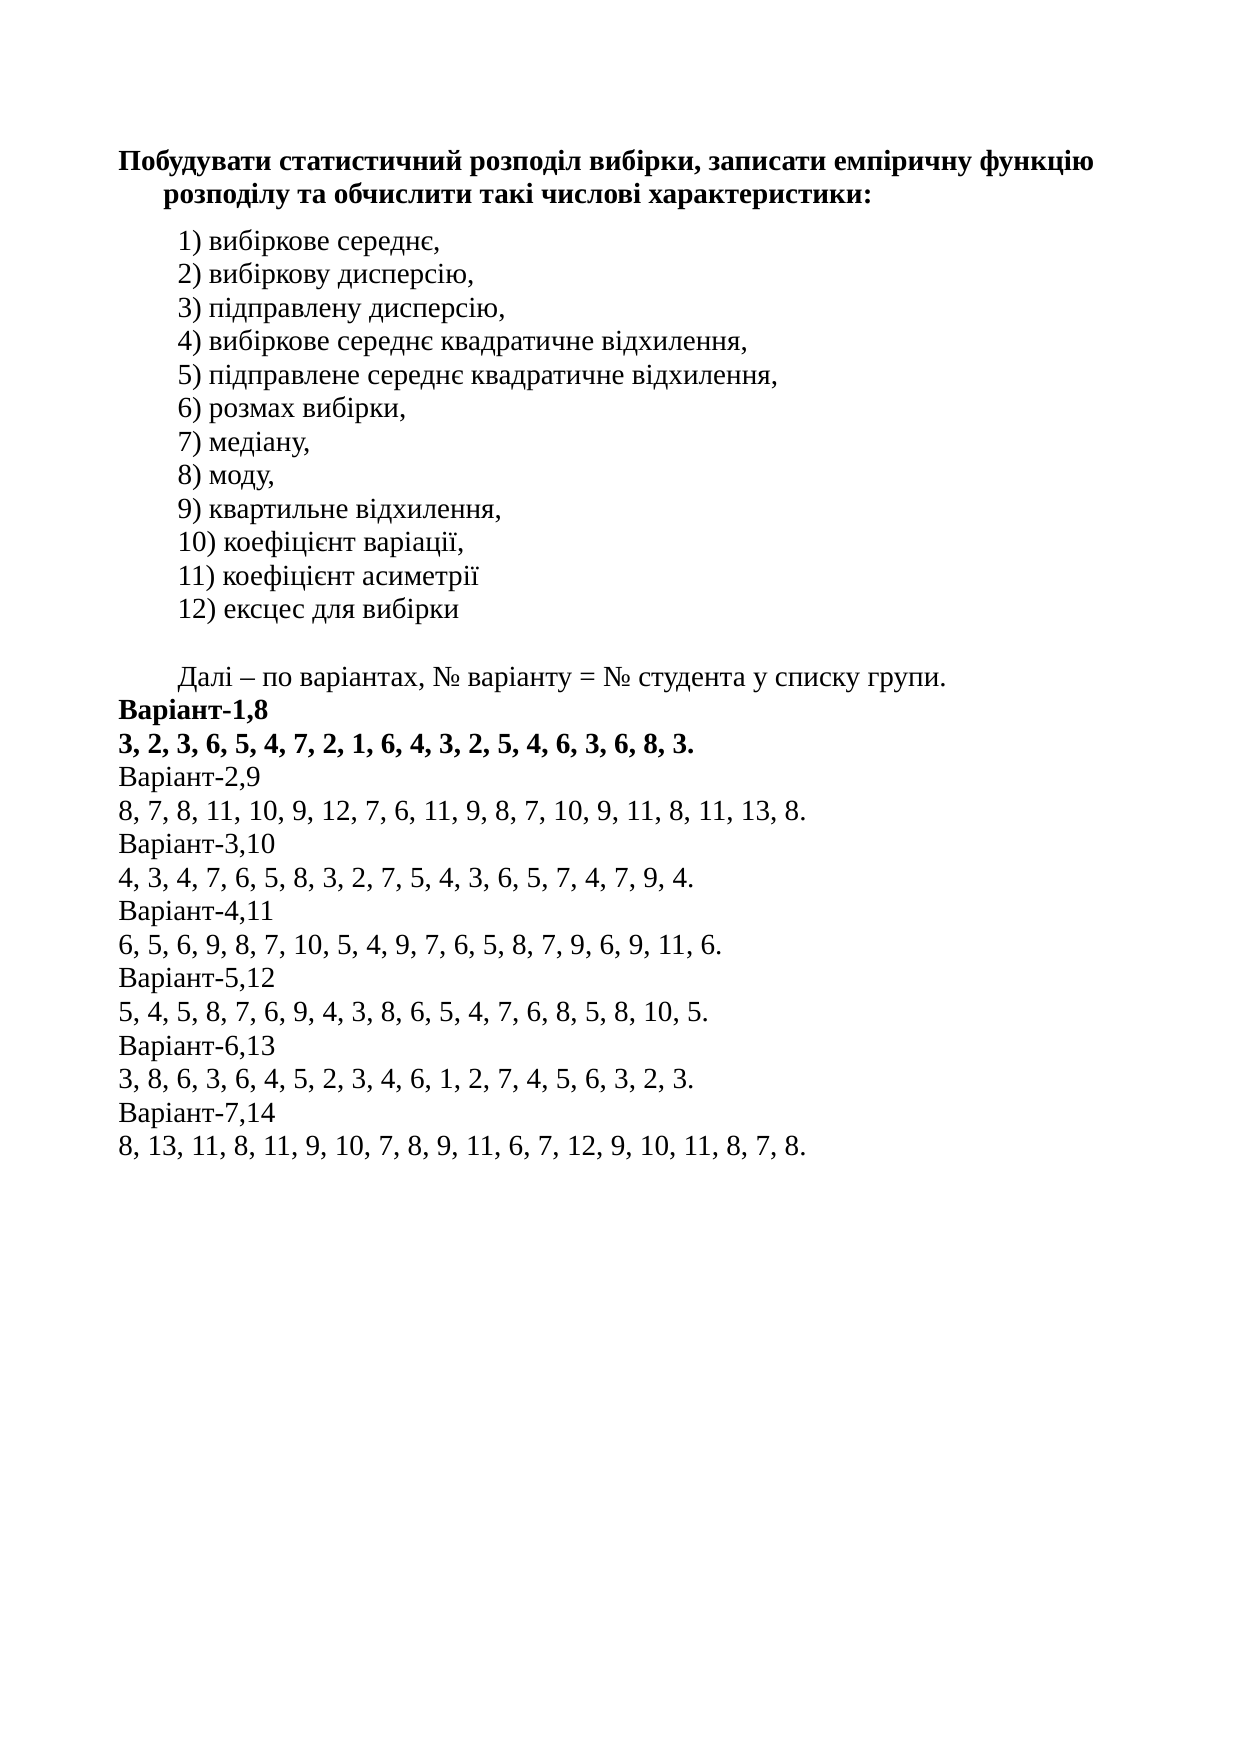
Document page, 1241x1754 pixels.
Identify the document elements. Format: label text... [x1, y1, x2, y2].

text 11) коефіцієнт асиметрії [118, 558, 1122, 592]
subtitle Побудувати статистичний розподіл вибірки, записати емпіричну функцію розподілу та обчислити такі числові характеристики: [118, 143, 1122, 210]
text 4, 3, 4, 7, 6, 5, 8, 3, 2, 7, 5, 4, 3, 6, 5, 7, 4, 7, 9, 4. [118, 860, 1122, 893]
text 3, 8, 6, 3, 6, 4, 5, 2, 3, 4, 6, 1, 2, 7, 4, 5, 6, 3, 2, 3. [118, 1061, 1122, 1095]
text Варіант-5,12 [118, 961, 1122, 994]
text 8, 13, 11, 8, 11, 9, 10, 7, 8, 9, 11, 6, 7, 12, 9, 10, 11, 8, 7, 8. [118, 1128, 1122, 1162]
text 3, 2, 3, 6, 5, 4, 7, 2, 1, 6, 4, 3, 2, 5, 4, 6, 3, 6, 8, 3. [118, 726, 1122, 759]
text 6) розмах вибірки, [118, 390, 1122, 424]
text Далі – по варіантах, № варіанту = № студента у списку групи. [118, 659, 1122, 692]
text 7) медіану, [118, 424, 1122, 457]
text Варіант-6,13 [118, 1028, 1122, 1061]
text 4) вибіркове середнє квадратичне відхилення, [118, 323, 1122, 357]
text 10) коефіцієнт варіації, [118, 524, 1122, 558]
text Варіант-1,8 [118, 692, 1122, 726]
text 6, 5, 6, 9, 8, 7, 10, 5, 4, 9, 7, 6, 5, 8, 7, 9, 6, 9, 11, 6. [118, 927, 1122, 961]
text 5, 4, 5, 8, 7, 6, 9, 4, 3, 8, 6, 5, 4, 7, 6, 8, 5, 8, 10, 5. [118, 994, 1122, 1028]
text 5) підправлене середнє квадратичне відхилення, [118, 357, 1122, 390]
text Варіант-4,11 [118, 893, 1122, 927]
text 2) вибіркову дисперсію, [118, 256, 1122, 290]
text 3) підправлену дисперсію, [118, 290, 1122, 323]
text Варіант-7,14 [118, 1095, 1122, 1128]
text Варіант-3,10 [118, 826, 1122, 860]
text 8, 7, 8, 11, 10, 9, 12, 7, 6, 11, 9, 8, 7, 10, 9, 11, 8, 11, 13, 8. [118, 793, 1122, 826]
text 8) моду, [118, 457, 1122, 491]
text 12) ексцес для вибірки [118, 592, 1122, 625]
text 1) вибіркове середнє, [118, 223, 1122, 256]
text 9) квартильне відхилення, [118, 491, 1122, 524]
text Варіант-2,9 [118, 759, 1122, 793]
